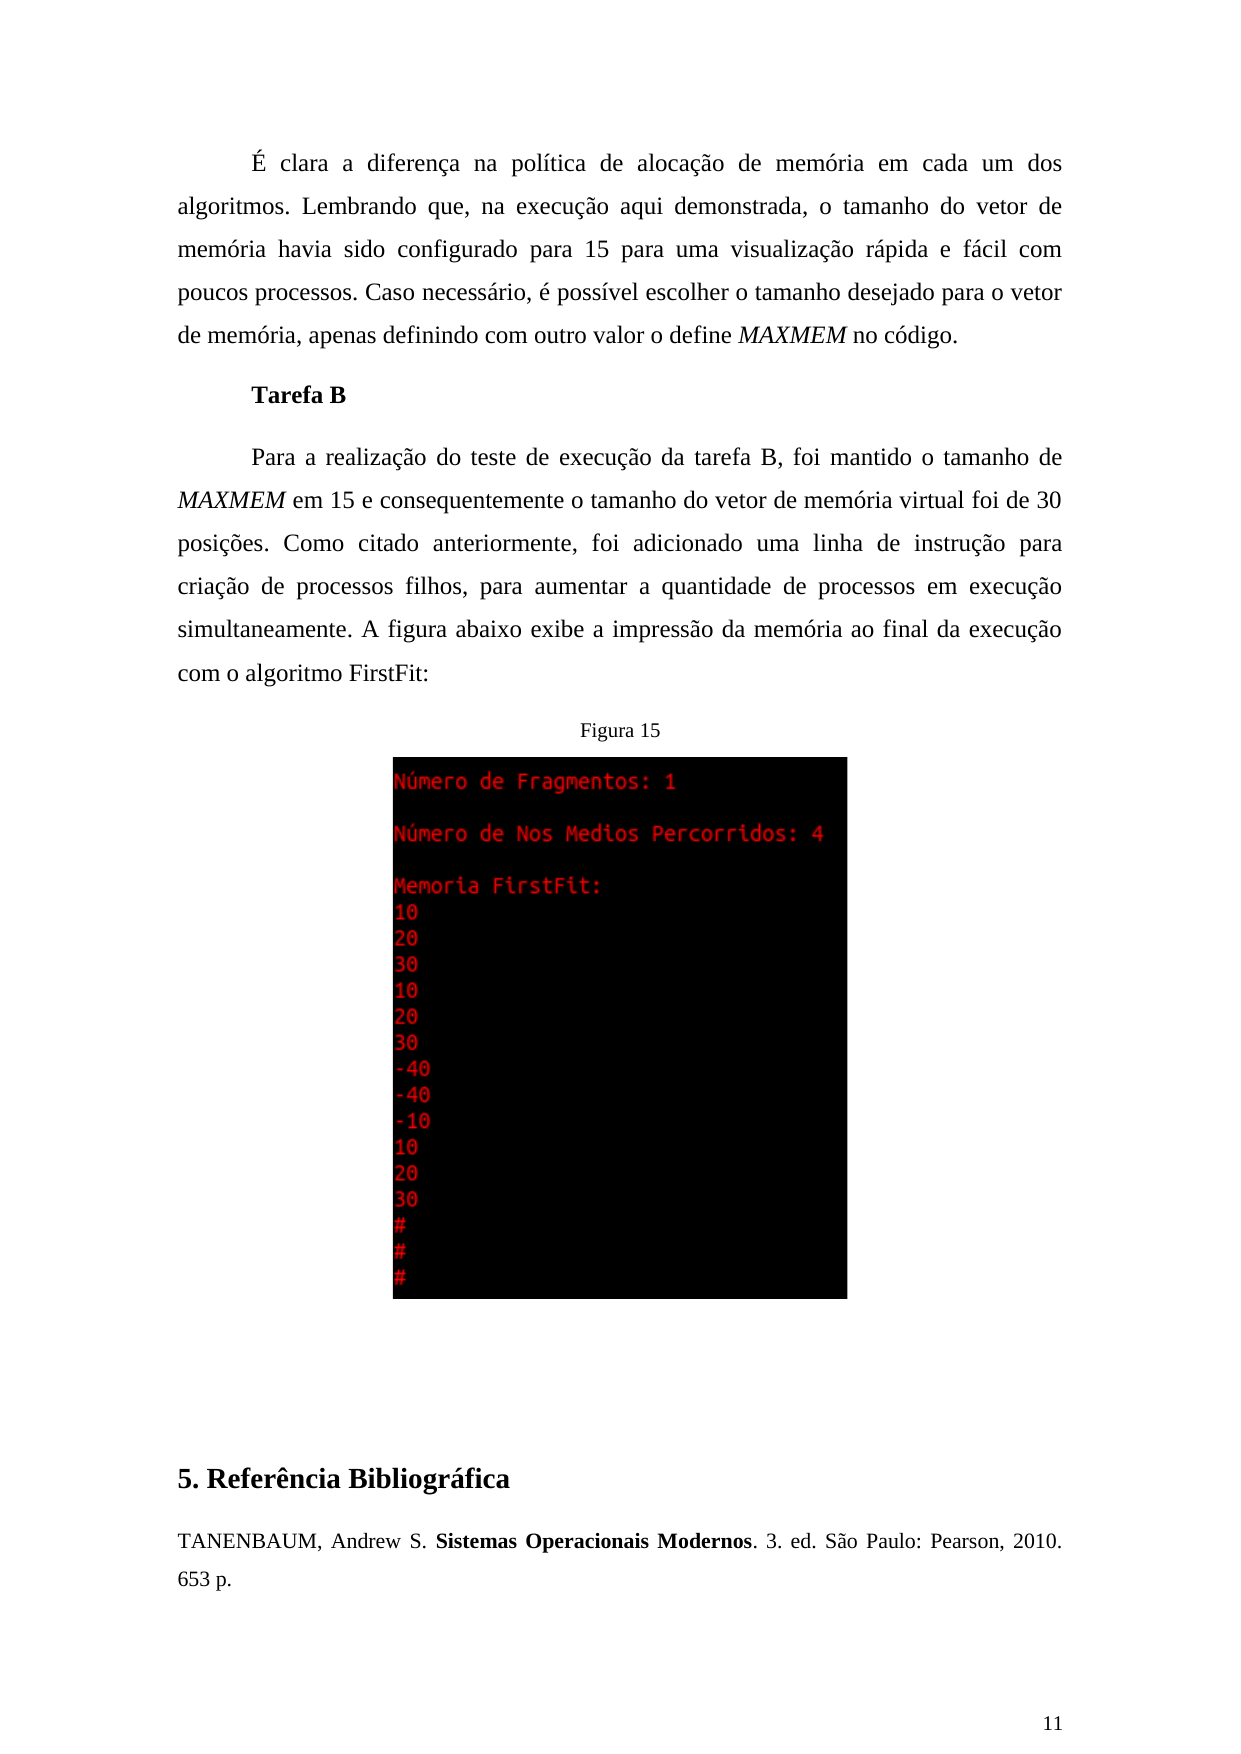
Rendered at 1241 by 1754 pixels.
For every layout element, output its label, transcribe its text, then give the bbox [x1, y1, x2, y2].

text Tarefa B [177, 380, 1063, 409]
text 5. Referência Bibliográfica [177, 1461, 1063, 1494]
text Figura 15 [177, 717, 1063, 742]
picture [392, 757, 848, 1299]
text É clara a diferença na política de alocação de memória em cada um dos algoritmos. Lembrando que, na execução aqui demonstrada, o tamanho do vetor de memória havia sido configurado para 15 para uma visualização rápida e fácil com poucos processos. Caso necessário, é possível escolher o tamanho desejado para o vetor de memória, apenas definindo com outro valor o define MAXMEM no código. [177, 148, 1063, 349]
text TANENBAUM, Andrew S. Sistemas Operacionais Modernos. 3. ed. São Paulo: Pearson, 2010. 653 p. [177, 1528, 1063, 1591]
text Para a realização do teste de execução da tarefa B, foi mantido o tamanho de MAXMEM em 15 e consequentemente o tamanho do vetor de memória virtual foi de 30 posições. Como citado anteriormente, foi adicionado uma linha de instrução para criação de processos filhos, para aumentar a quantidade de processos em execução simultaneamente. A figura abaixo exibe a impressão da memória ao final da execução com o algoritmo FirstFit: [177, 442, 1063, 686]
